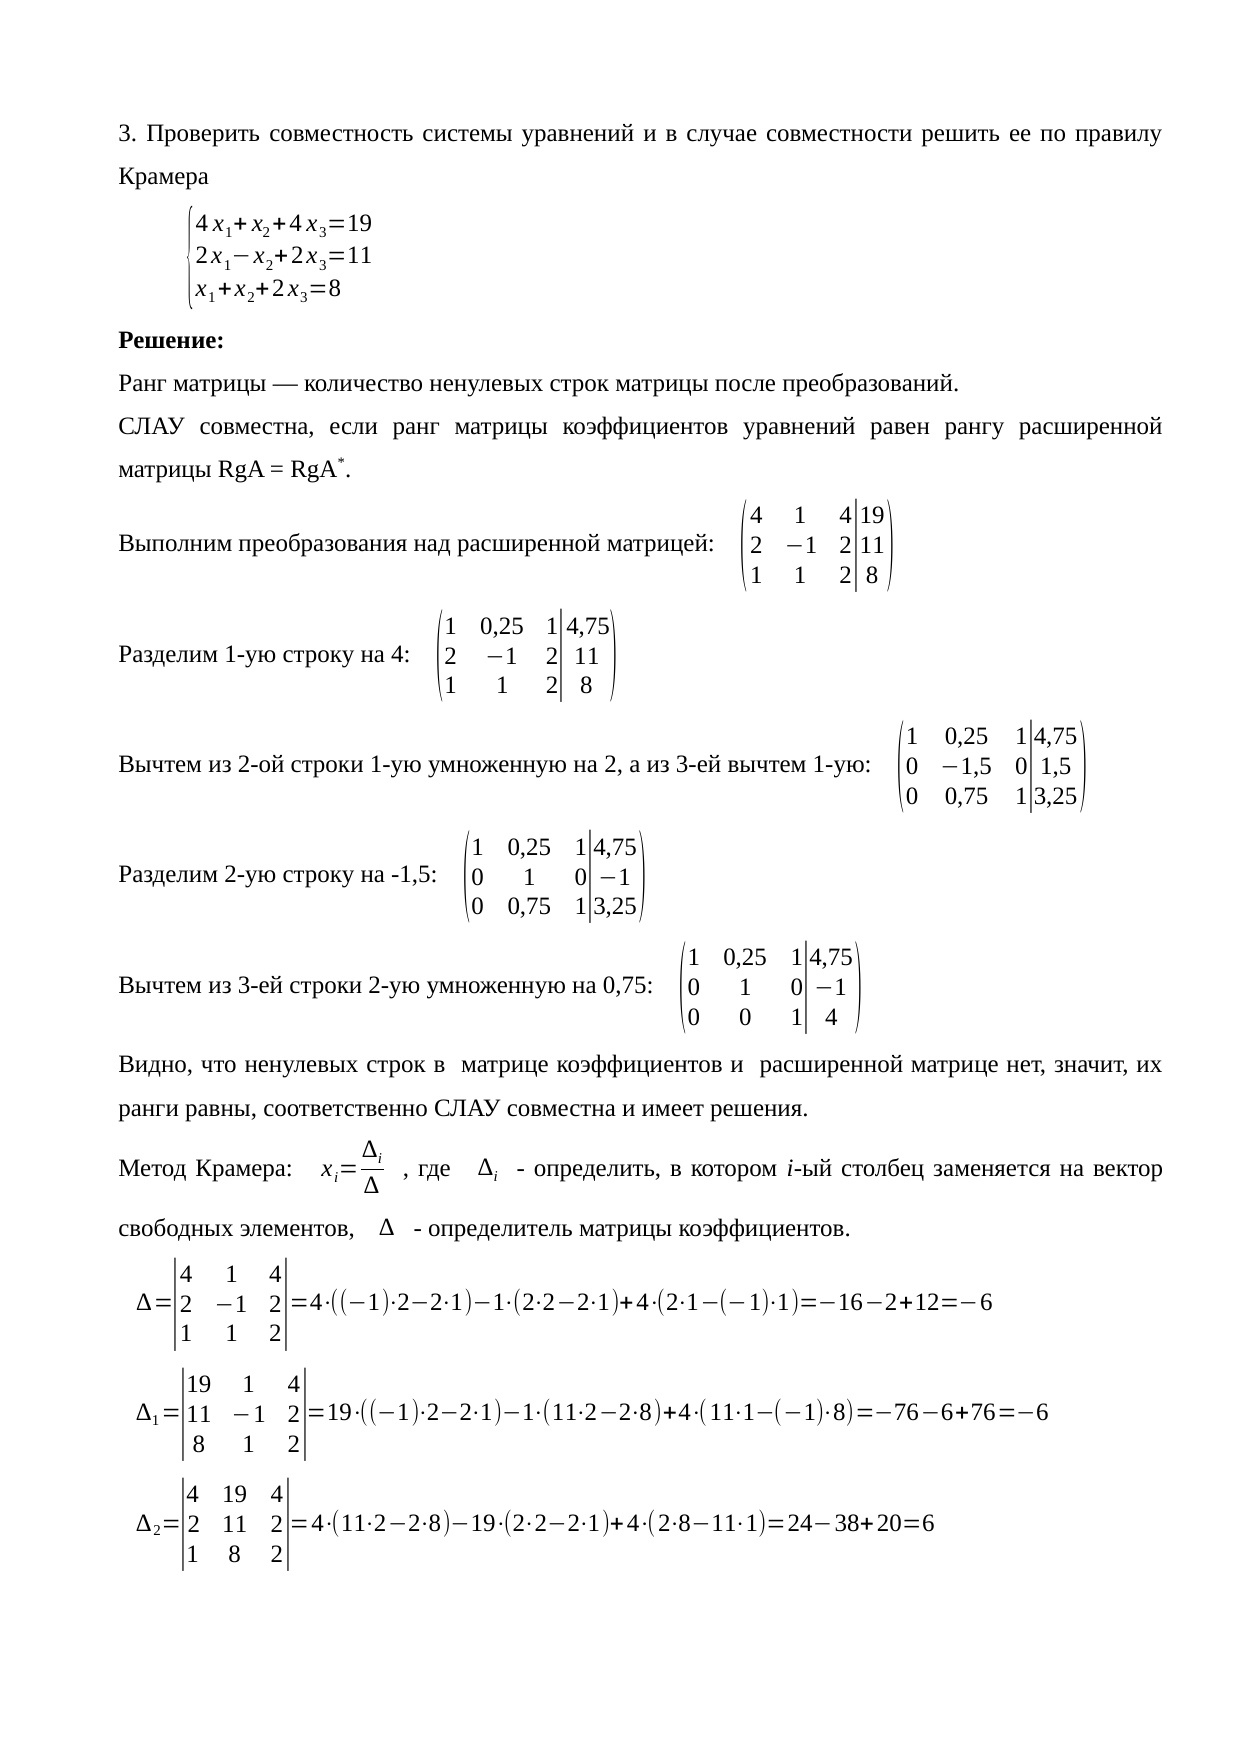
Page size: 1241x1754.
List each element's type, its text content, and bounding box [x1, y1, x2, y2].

text Метод Крамера: , где - определить, в котором i-ый столбец заменяется на вектор свободных элементов, - определитель матрицы коэффициентов. [118, 1136, 1163, 1242]
text Вычтем из 2-ой строки 1-ую умноженную на 2, а из 3-ей вычтем 1-ую: [118, 718, 1163, 814]
text Решение: [118, 325, 1163, 354]
text Ранг матрицы — количество ненулевых строк матрицы после преобразований. [118, 368, 1163, 397]
text Вычтем из 3-ей строки 2-ую умноженную на 0,75: [118, 939, 1163, 1035]
text Разделим 1-ую строку на 4: [118, 608, 1163, 704]
text Видно, что ненулевых строк в матрице коэффициентов и расширенной матрице нет, значит, их ранги равны, соответственно СЛАУ совместна и имеет решения. [118, 1049, 1163, 1121]
text 3. Проверить совместность системы уравнений и в случае совместности решить ее по правилу Крамера [118, 118, 1163, 190]
text Выполним преобразования над расширенной матрицей: [118, 497, 1163, 593]
text СЛАУ совместна, если ранг матрицы коэффициентов уравнений равен рангу расширенной матрицы RgA = RgA*. [118, 411, 1163, 483]
text Разделим 2-ую строку на -1,5: [118, 829, 1163, 925]
